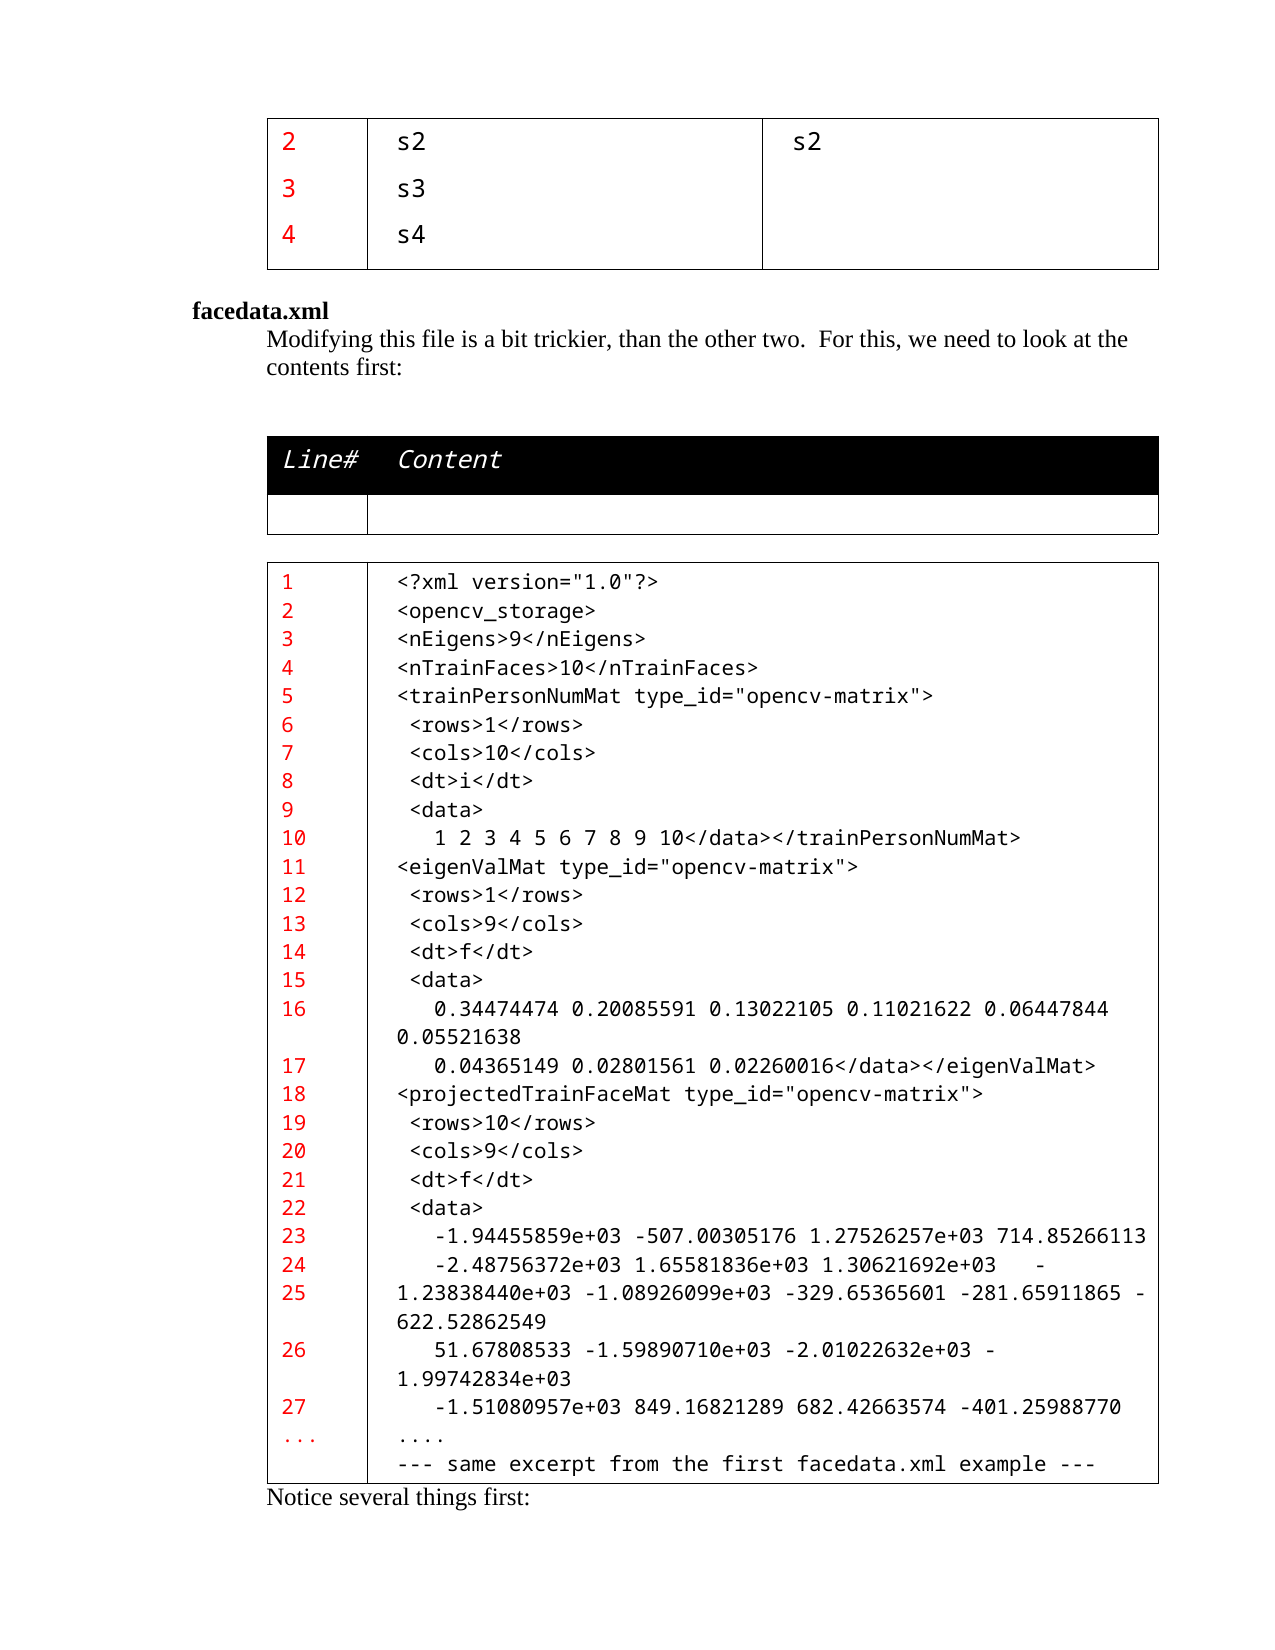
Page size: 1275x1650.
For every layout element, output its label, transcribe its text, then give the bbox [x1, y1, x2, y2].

table_cell [268, 495, 367, 534]
table_cell [368, 495, 1158, 534]
table_cell s2 s3 s4 [368, 119, 762, 269]
table_cell s2 [763, 119, 1158, 269]
table_header <?xml version="1.0"?> <opencv_storage> <nEigens>9</nEigens> <nTrainFaces>10</nTrainFaces> <trainPersonNumMat type_id="opencv-matrix"> <rows>1</rows> <cols>10</cols> <dt>i</dt> <data> 1 2 3 4 5 6 7 8 9 10</data></trainPersonNumMat> <eigenValMat type_id="opencv-matrix"> <rows>1</rows> <cols>9</cols> <dt>f</dt> <data> 0.34474474 0.20085591 0.13022105 0.11021622 0.06447844 0.05521638 0.04365149 0.02801561 0.02260016</data></eigenValMat> <projectedTrainFaceMat type_id="opencv-matrix"> <rows>10</rows> <cols>9</cols> <dt>f</dt> <data> -1.94455859e+03 -507.00305176 1.27526257e+03 714.85266113 -2.48756372e+03 1.65581836e+03 1.30621692e+03 -1.23838440e+03 -1.08926099e+03 -329.65365601 -281.65911865 -622.52862549 51.67808533 -1.59890710e+03 -2.01022632e+03 -1.99742834e+03 -1.51080957e+03 849.16821289 682.42663574 -401.25988770 .... --- same excerpt from the first facedata.xml example --- [368, 563, 1158, 1483]
text Modifying this file is a bit trickier, than the other two. For this, we need to look at the contents first: [266, 325, 1157, 380]
table_cell 2 3 4 [268, 119, 367, 269]
table_header Line# [268, 437, 367, 494]
table_header Content [368, 437, 1158, 494]
text Notice several things first: [266, 1484, 1157, 1511]
table_header 1 2 3 4 5 6 7 8 9 10 11 12 13 14 15 16 17 18 19 20 21 22 23 24 25 26 27 ... [268, 563, 367, 1483]
text facedata.xml [118, 297, 1157, 325]
